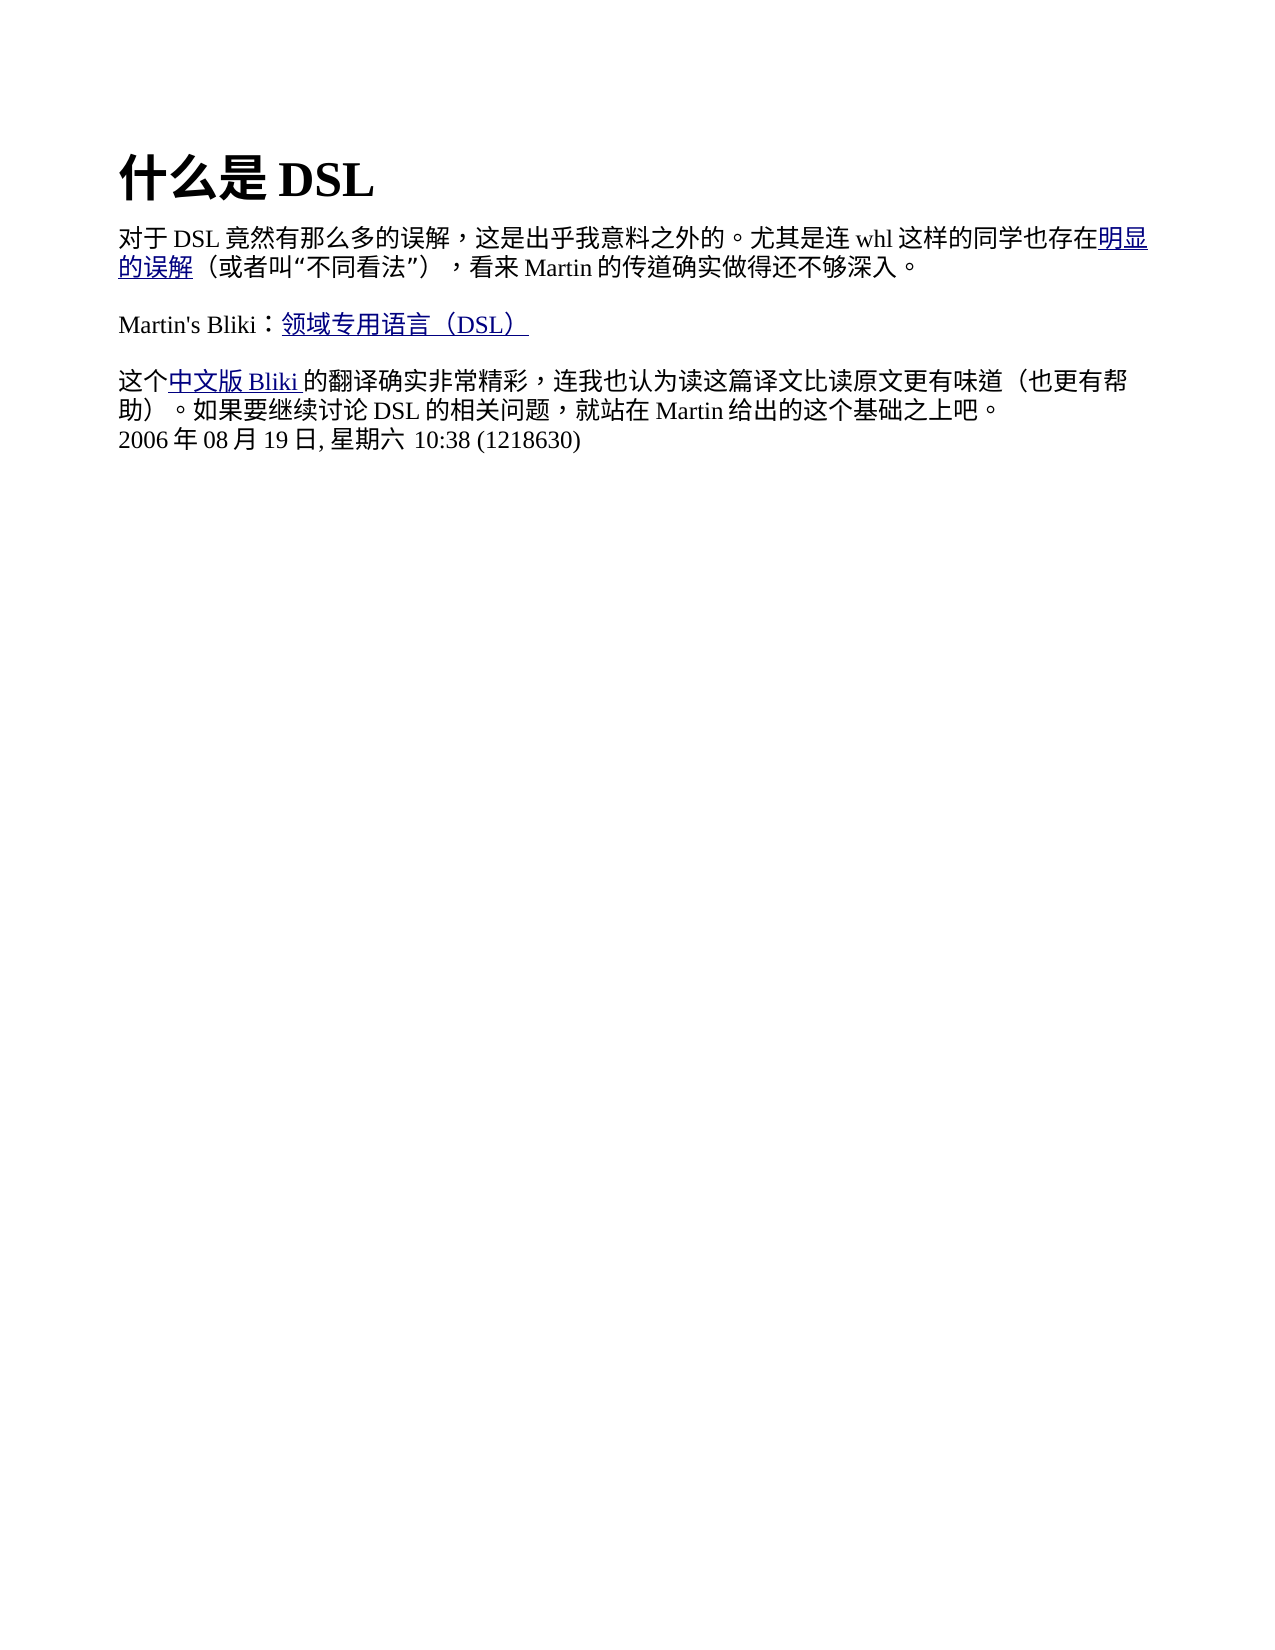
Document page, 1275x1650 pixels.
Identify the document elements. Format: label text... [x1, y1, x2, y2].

text 2006年08月19日, 星期六 10:38 (1218630) [118, 425, 1157, 454]
text 对于DSL竟然有那么多的误解，这是出乎我意料之外的。尤其是连whl这样的同学也存在明显的误解（或者叫“不同看法”），看来Martin的传道确实做得还不够深入。 Martin's Bliki：领域专用语言（DSL） 这个中文版Bliki的翻译确实非常精彩，连我也认为读这篇译文比读原文更有味道（也更有帮助）。如果要继续讨论DSL的相关问题，就站在Martin给出的这个基础之上吧。 [118, 224, 1157, 425]
subtitle 什么是DSL [118, 143, 1157, 211]
